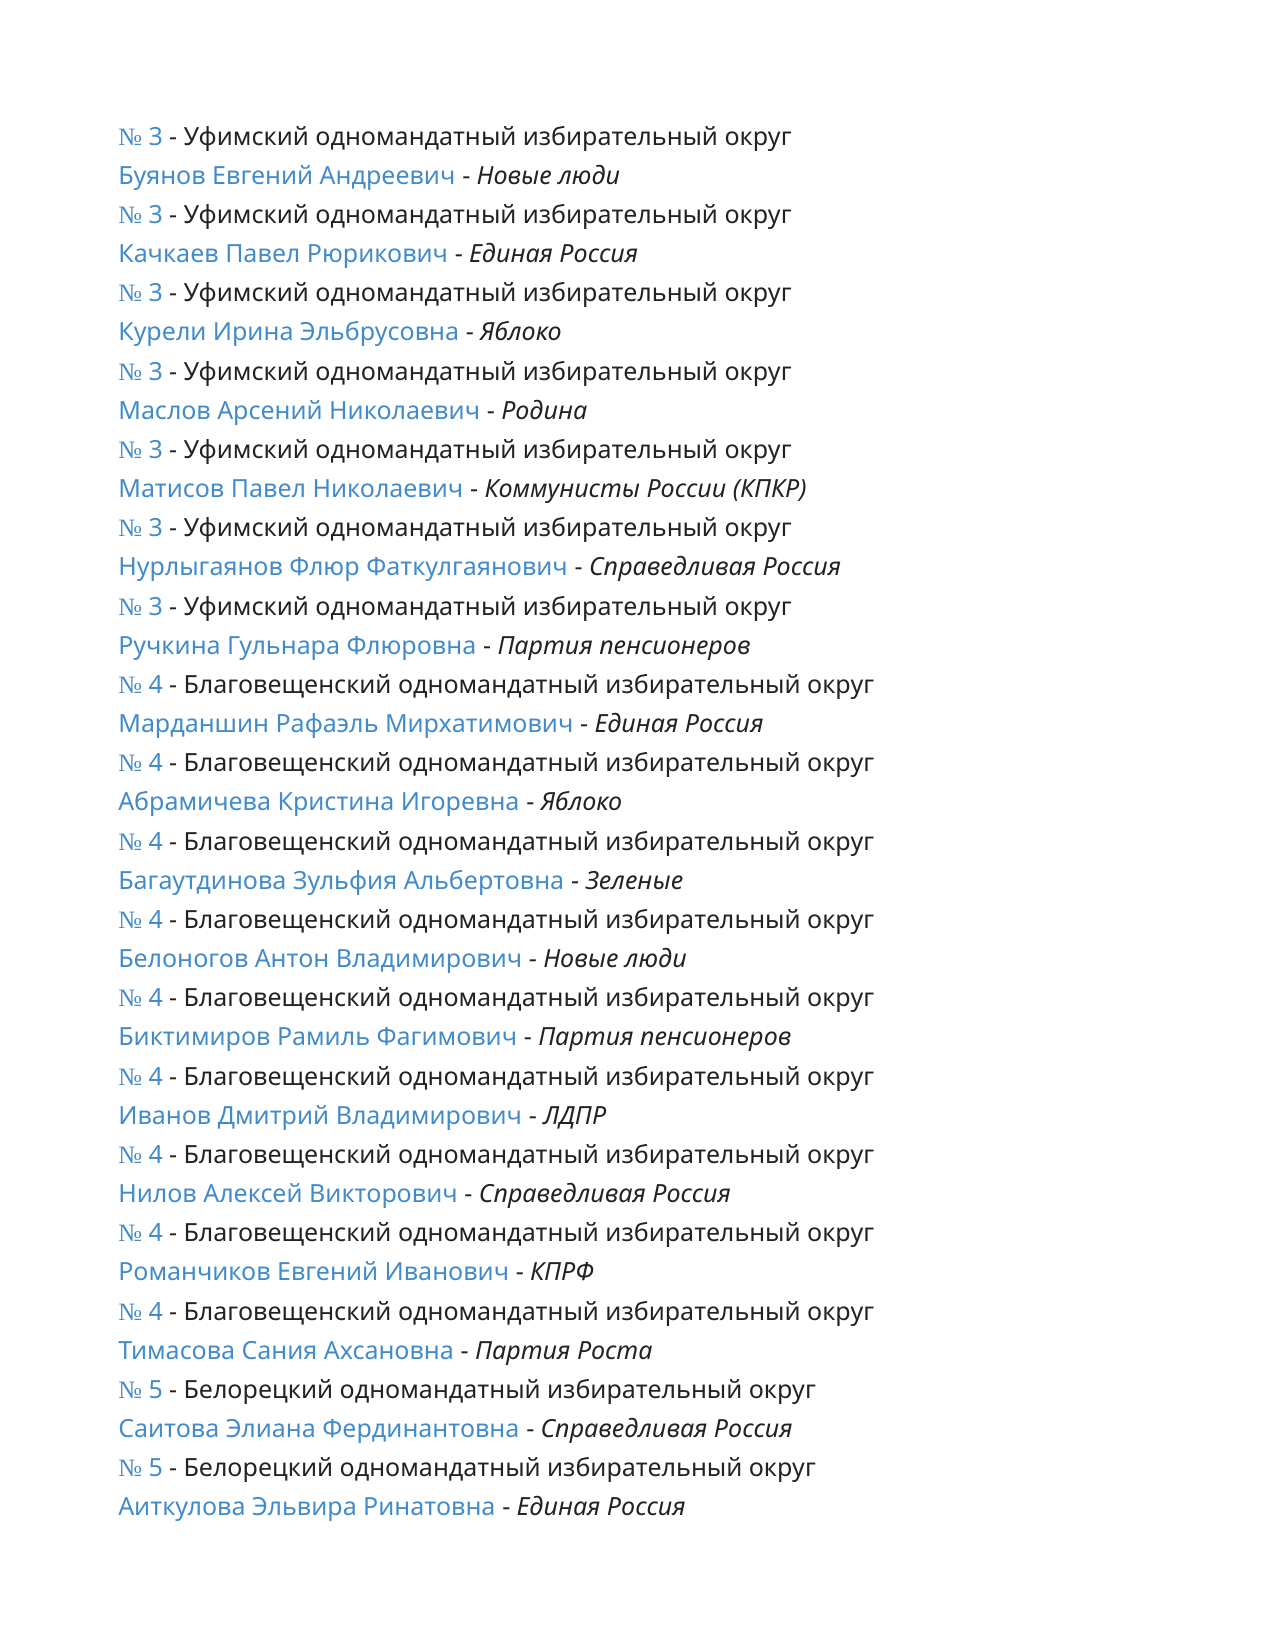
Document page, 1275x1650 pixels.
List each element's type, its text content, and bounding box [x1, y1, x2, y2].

text Белоногов Антон Владимирович - Новые люди [118, 941, 1157, 975]
text № 4 - Благовещенский одномандатный избирательный округ [118, 823, 1157, 857]
text Биктимиров Рамиль Фагимович - Партия пенсионеров [118, 1019, 1157, 1053]
text № 3 - Уфимский одномандатный избирательный округ [118, 275, 1157, 309]
text Багаутдинова Зульфия Альбертовна - Зеленые [118, 862, 1157, 896]
text Матисов Павел Николаевич - Коммунисты России (КПКР) [118, 471, 1157, 505]
text № 3 - Уфимский одномандатный избирательный округ [118, 118, 1157, 152]
text Ручкина Гульнара Флюровна - Партия пенсионеров [118, 627, 1157, 661]
text № 4 - Благовещенский одномандатный избирательный округ [118, 901, 1157, 936]
text Аиткулова Эльвира Ринатовна - Единая Россия [118, 1489, 1157, 1523]
text № 3 - Уфимский одномандатный избирательный округ [118, 510, 1157, 544]
text № 4 - Благовещенский одномандатный избирательный округ [118, 666, 1157, 701]
text № 4 - Благовещенский одномандатный избирательный округ [118, 1058, 1157, 1092]
text № 5 - Белорецкий одномандатный избирательный округ [118, 1371, 1157, 1406]
text Романчиков Евгений Иванович - КПРФ [118, 1254, 1157, 1288]
text № 4 - Благовещенский одномандатный избирательный округ [118, 1136, 1157, 1171]
text № 4 - Благовещенский одномандатный избирательный округ [118, 1293, 1157, 1327]
text Качкаев Павел Рюрикович - Единая Россия [118, 236, 1157, 270]
text № 3 - Уфимский одномандатный избирательный округ [118, 431, 1157, 466]
text Нурлыгаянов Флюр Фаткулгаянович - Справедливая Россия [118, 549, 1157, 583]
text № 3 - Уфимский одномандатный избирательный округ [118, 353, 1157, 387]
text № 5 - Белорецкий одномандатный избирательный округ [118, 1450, 1157, 1484]
text Тимасова Сания Ахсановна - Партия Роста [118, 1332, 1157, 1366]
text № 4 - Благовещенский одномандатный избирательный округ [118, 980, 1157, 1014]
text Саитова Элиана Фердинантовна - Справедливая Россия [118, 1411, 1157, 1445]
text № 4 - Благовещенский одномандатный избирательный округ [118, 1215, 1157, 1249]
text № 3 - Уфимский одномандатный избирательный округ [118, 588, 1157, 622]
text № 4 - Благовещенский одномандатный избирательный округ [118, 745, 1157, 779]
text Маслов Арсений Николаевич - Родина [118, 392, 1157, 426]
text Иванов Дмитрий Владимирович - ЛДПР [118, 1097, 1157, 1131]
text Буянов Евгений Андреевич - Новые люди [118, 157, 1157, 191]
text Абрамичева Кристина Игоревна - Яблоко [118, 784, 1157, 818]
text Марданшин Рафаэль Мирхатимович - Единая Россия [118, 706, 1157, 740]
text Курели Ирина Эльбрусовна - Яблоко [118, 314, 1157, 348]
text № 3 - Уфимский одномандатный избирательный округ [118, 196, 1157, 231]
text Нилов Алексей Викторович - Справедливая Россия [118, 1176, 1157, 1210]
